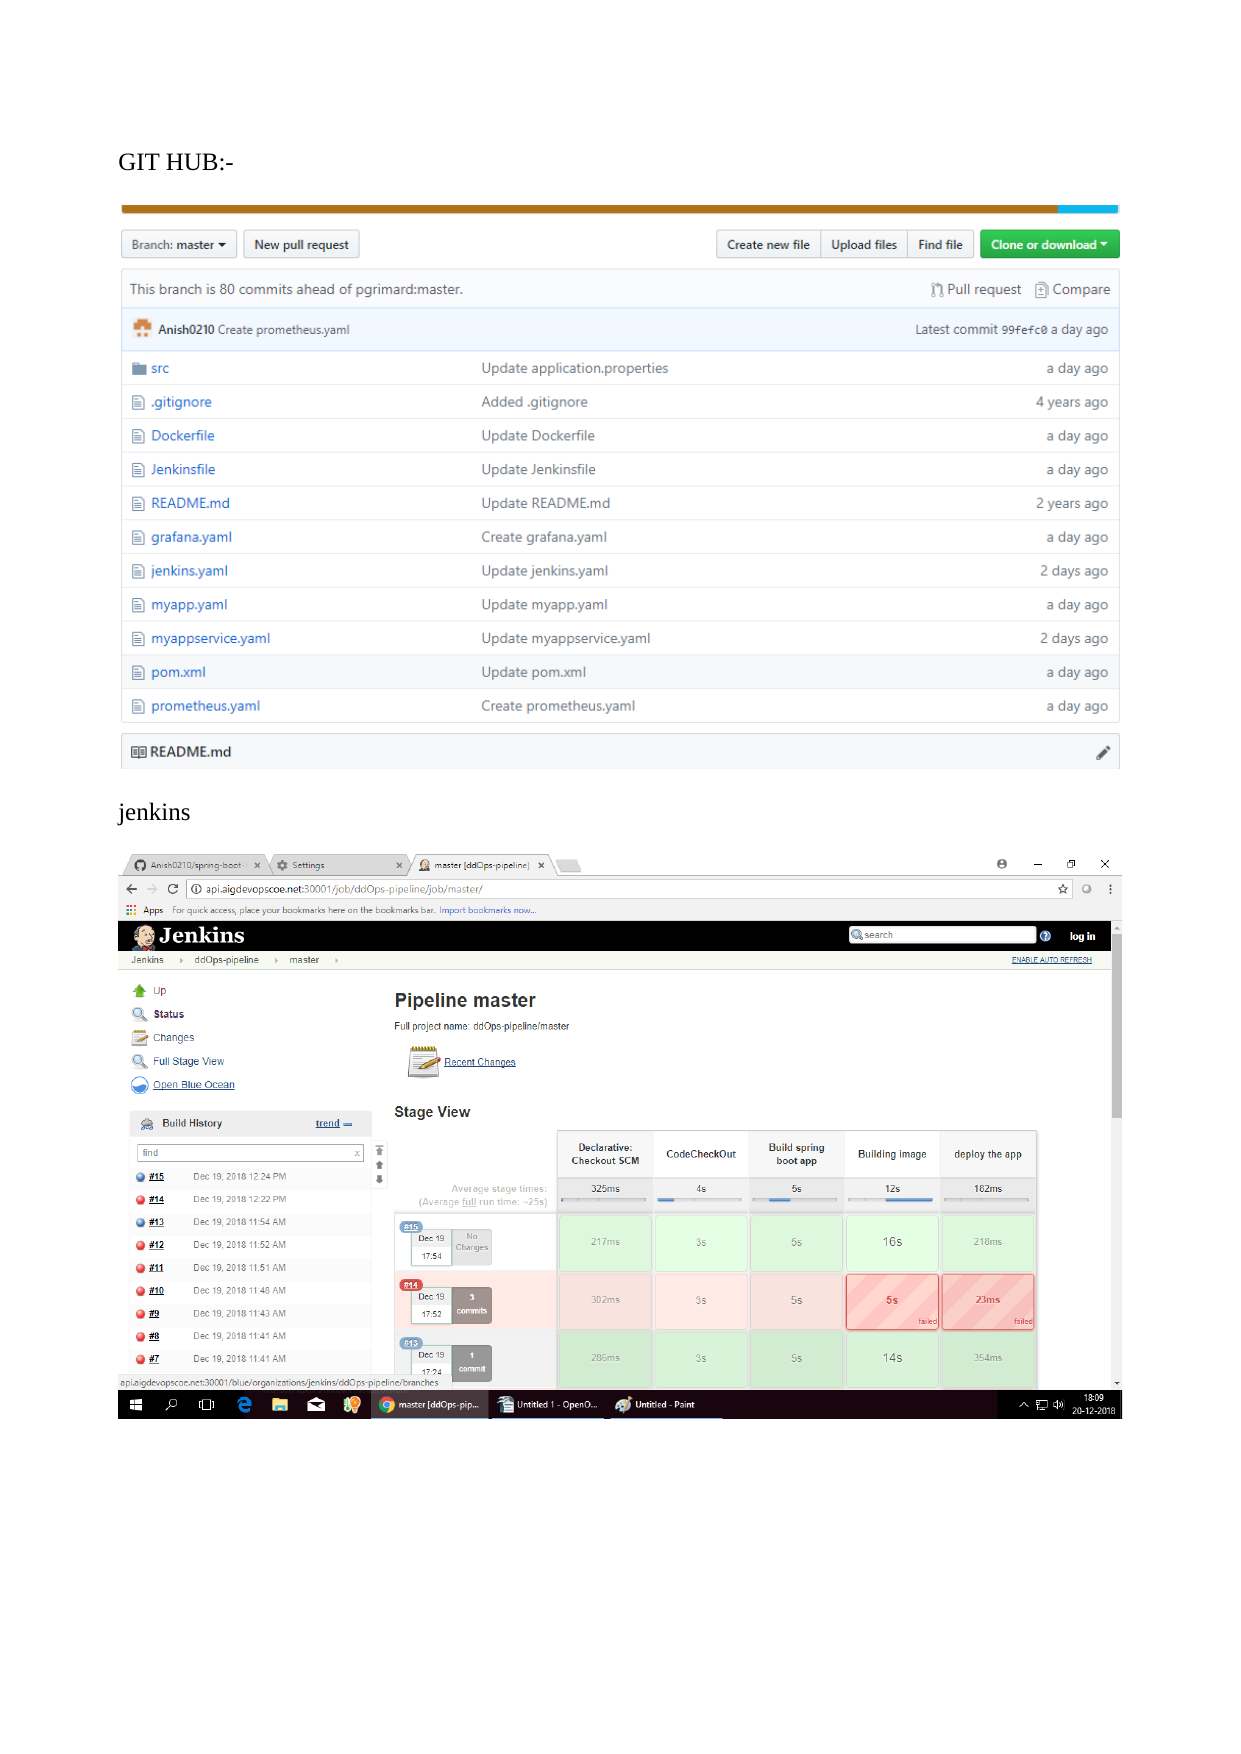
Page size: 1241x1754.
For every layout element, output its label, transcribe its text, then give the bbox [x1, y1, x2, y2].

text GIT HUB:- [118, 147, 1122, 176]
picture [118, 854, 1123, 1419]
text jenkins [118, 797, 1122, 826]
